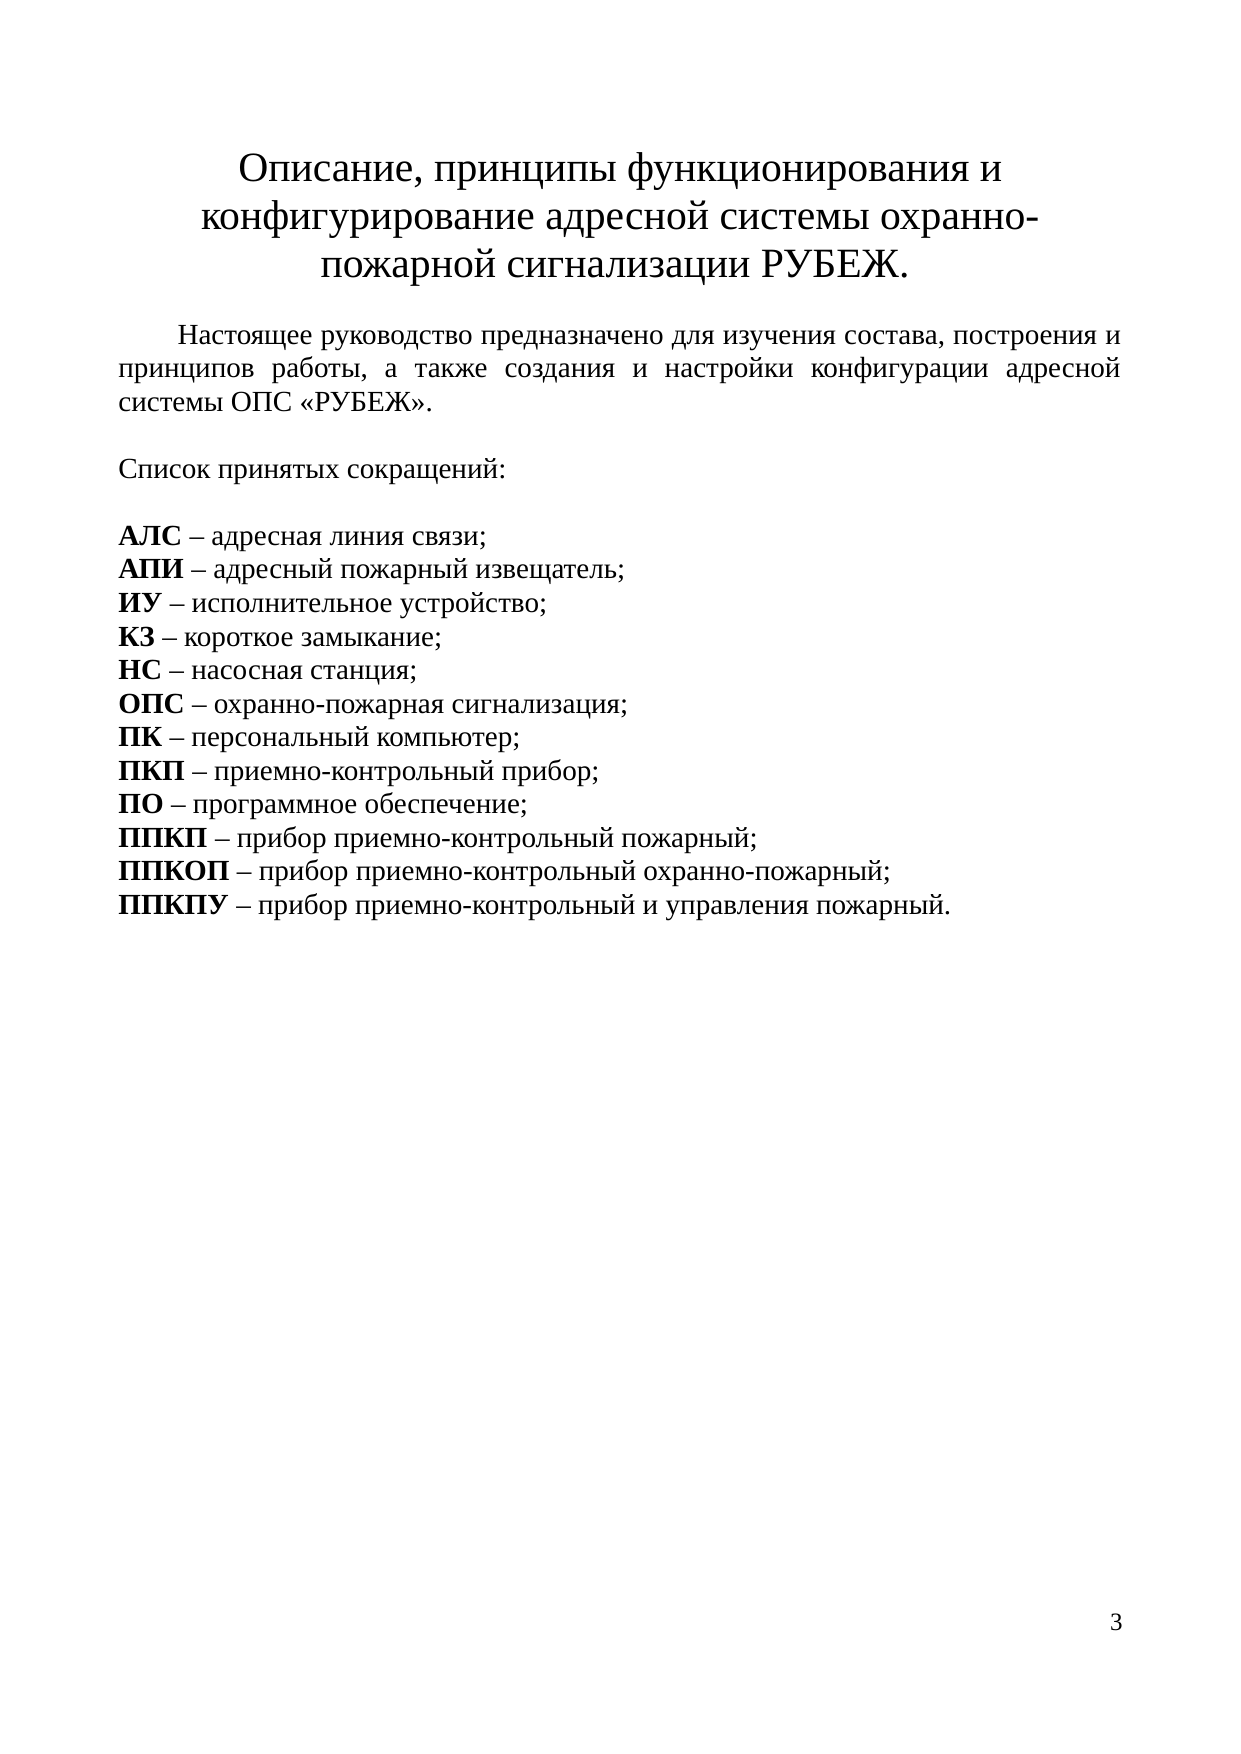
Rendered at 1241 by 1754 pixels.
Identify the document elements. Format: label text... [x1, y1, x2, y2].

text ППКОП – прибор приемно-контрольный охранно-пожарный; [118, 853, 1122, 887]
text ПК – персональный компьютер; [118, 719, 1122, 753]
text КЗ – короткое замыкание; [118, 619, 1122, 652]
text Описание, принципы функционирования и конфигурирование адресной системы охранно-пожарной сигнализации РУБЕЖ. [118, 143, 1122, 287]
text ПО – программное обеспечение; [118, 786, 1122, 820]
text НС – насосная станция; [118, 652, 1122, 686]
text ПКП – приемно-контрольный прибор; [118, 753, 1122, 786]
text ОПС – охранно-пожарная сигнализация; [118, 686, 1122, 719]
text АПИ – адресный пожарный извещатель; [118, 552, 1122, 585]
text ИУ – исполнительное устройство; [118, 585, 1122, 619]
text Настоящее руководство предназначено для изучения состава, построения и принципов работы, а также создания и настройки конфигурации адресной системы ОПС «РУБЕЖ». [118, 317, 1122, 417]
text Список принятых сокращений: [118, 417, 1122, 484]
text ППКПУ – прибор приемно-контрольный и управления пожарный. [118, 887, 1122, 921]
text АЛС – адресная линия связи; [118, 484, 1122, 552]
text ППКП – прибор приемно-контрольный пожарный; [118, 820, 1122, 853]
